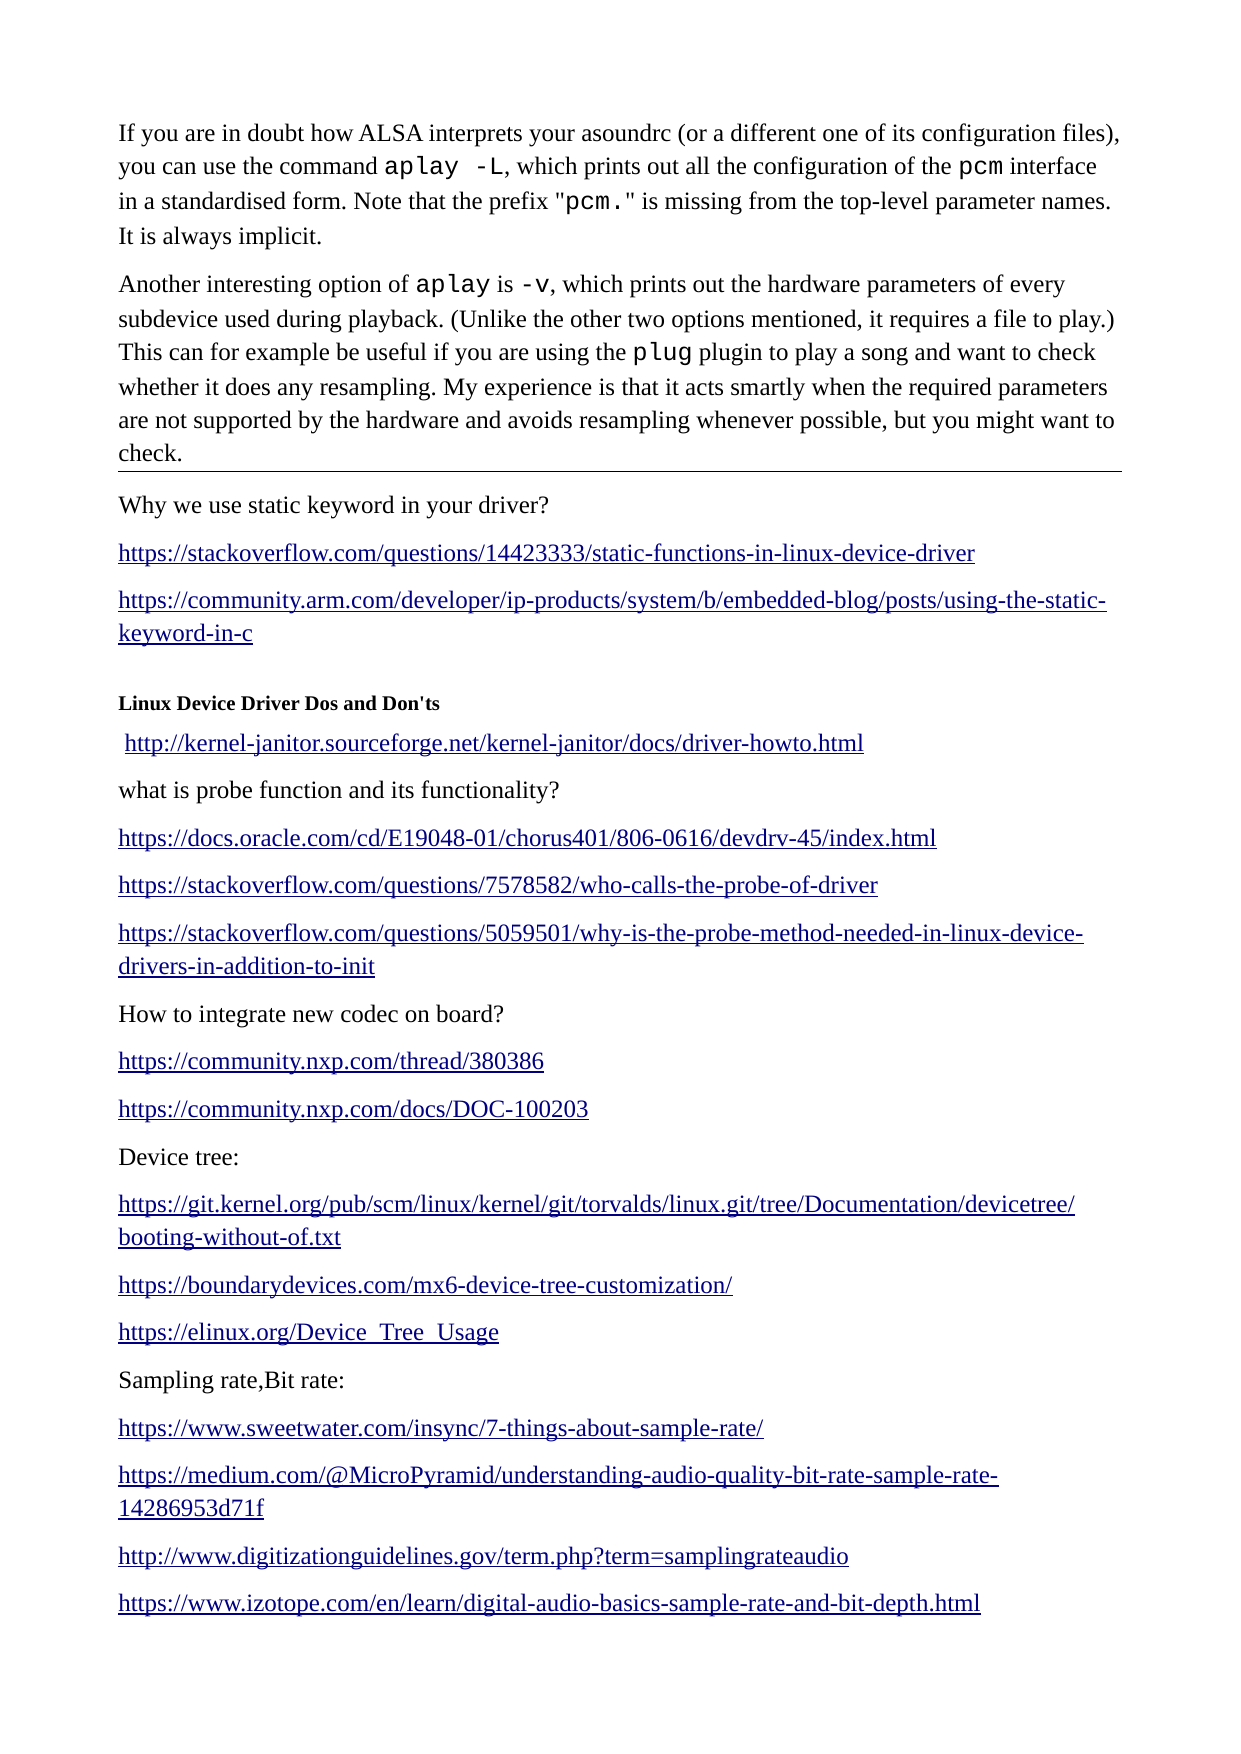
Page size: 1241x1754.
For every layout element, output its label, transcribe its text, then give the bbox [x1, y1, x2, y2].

text How to integrate new codec on board? [118, 999, 1122, 1027]
text https://stackoverflow.com/questions/5059501/why-is-the-probe-method-needed-in-linux-device-drivers-in-addition-to-init [118, 918, 1122, 980]
text https://www.izotope.com/en/learn/digital-audio-basics-sample-rate-and-bit-depth.html [118, 1588, 1122, 1617]
text http://www.digitizationguidelines.gov/term.php?term=samplingrateaudio [118, 1541, 1122, 1569]
text https://boundarydevices.com/mx6-device-tree-customization/ [118, 1270, 1122, 1298]
text https://community.nxp.com/docs/DOC-100203 [118, 1094, 1122, 1123]
text http://kernel-janitor.sourceforge.net/kernel-janitor/docs/driver-howto.html [118, 728, 1122, 756]
subtitle Linux Device Driver Dos and Don'ts [118, 691, 1122, 715]
text Sampling rate,Bit rate: [118, 1365, 1122, 1394]
text https://stackoverflow.com/questions/7578582/who-calls-the-probe-of-driver [118, 871, 1122, 899]
text https://stackoverflow.com/questions/14423333/static-functions-in-linux-device-driver [118, 538, 1122, 567]
text https://docs.oracle.com/cd/E19048-01/chorus401/806-0616/devdrv-45/index.html [118, 823, 1122, 852]
text https://git.kernel.org/pub/scm/linux/kernel/git/torvalds/linux.git/tree/Documentation/devicetree/booting-without-of.txt [118, 1189, 1122, 1251]
text https://elinux.org/Device_Tree_Usage [118, 1317, 1122, 1346]
text Device tree: [118, 1142, 1122, 1170]
text https://www.sweetwater.com/insync/7-things-about-sample-rate/ [118, 1413, 1122, 1441]
text Why we use static keyword in your driver? [118, 490, 1122, 519]
text what is probe function and its functionality? [118, 775, 1122, 804]
text If you are in doubt how ALSA interprets your asoundrc (or a different one of its configuration files), you can use the command aplay -L, which prints out all the configuration of the pcm interface in a standardised form. Note that the prefix "pcm." is missing from the top-level parameter names. It is always implicit. [118, 118, 1122, 250]
text Another interesting option of aplay is -v, which prints out the hardware parameters of every subdevice used during playback. (Unlike the other two options mentioned, it requires a file to play.) This can for example be useful if you are using the plug plugin to play a song and want to check whether it does any resampling. My experience is that it acts smartly when the required parameters are not supported by the hardware and avoids resampling whenever possible, but you might want to check. [118, 269, 1122, 471]
text https://community.nxp.com/thread/380386 [118, 1046, 1122, 1075]
text https://community.arm.com/developer/ip-products/system/b/embedded-blog/posts/using-the-static-keyword-in-c [118, 586, 1122, 647]
text https://medium.com/@MicroPyramid/understanding-audio-quality-bit-rate-sample-rate-14286953d71f [118, 1460, 1122, 1522]
